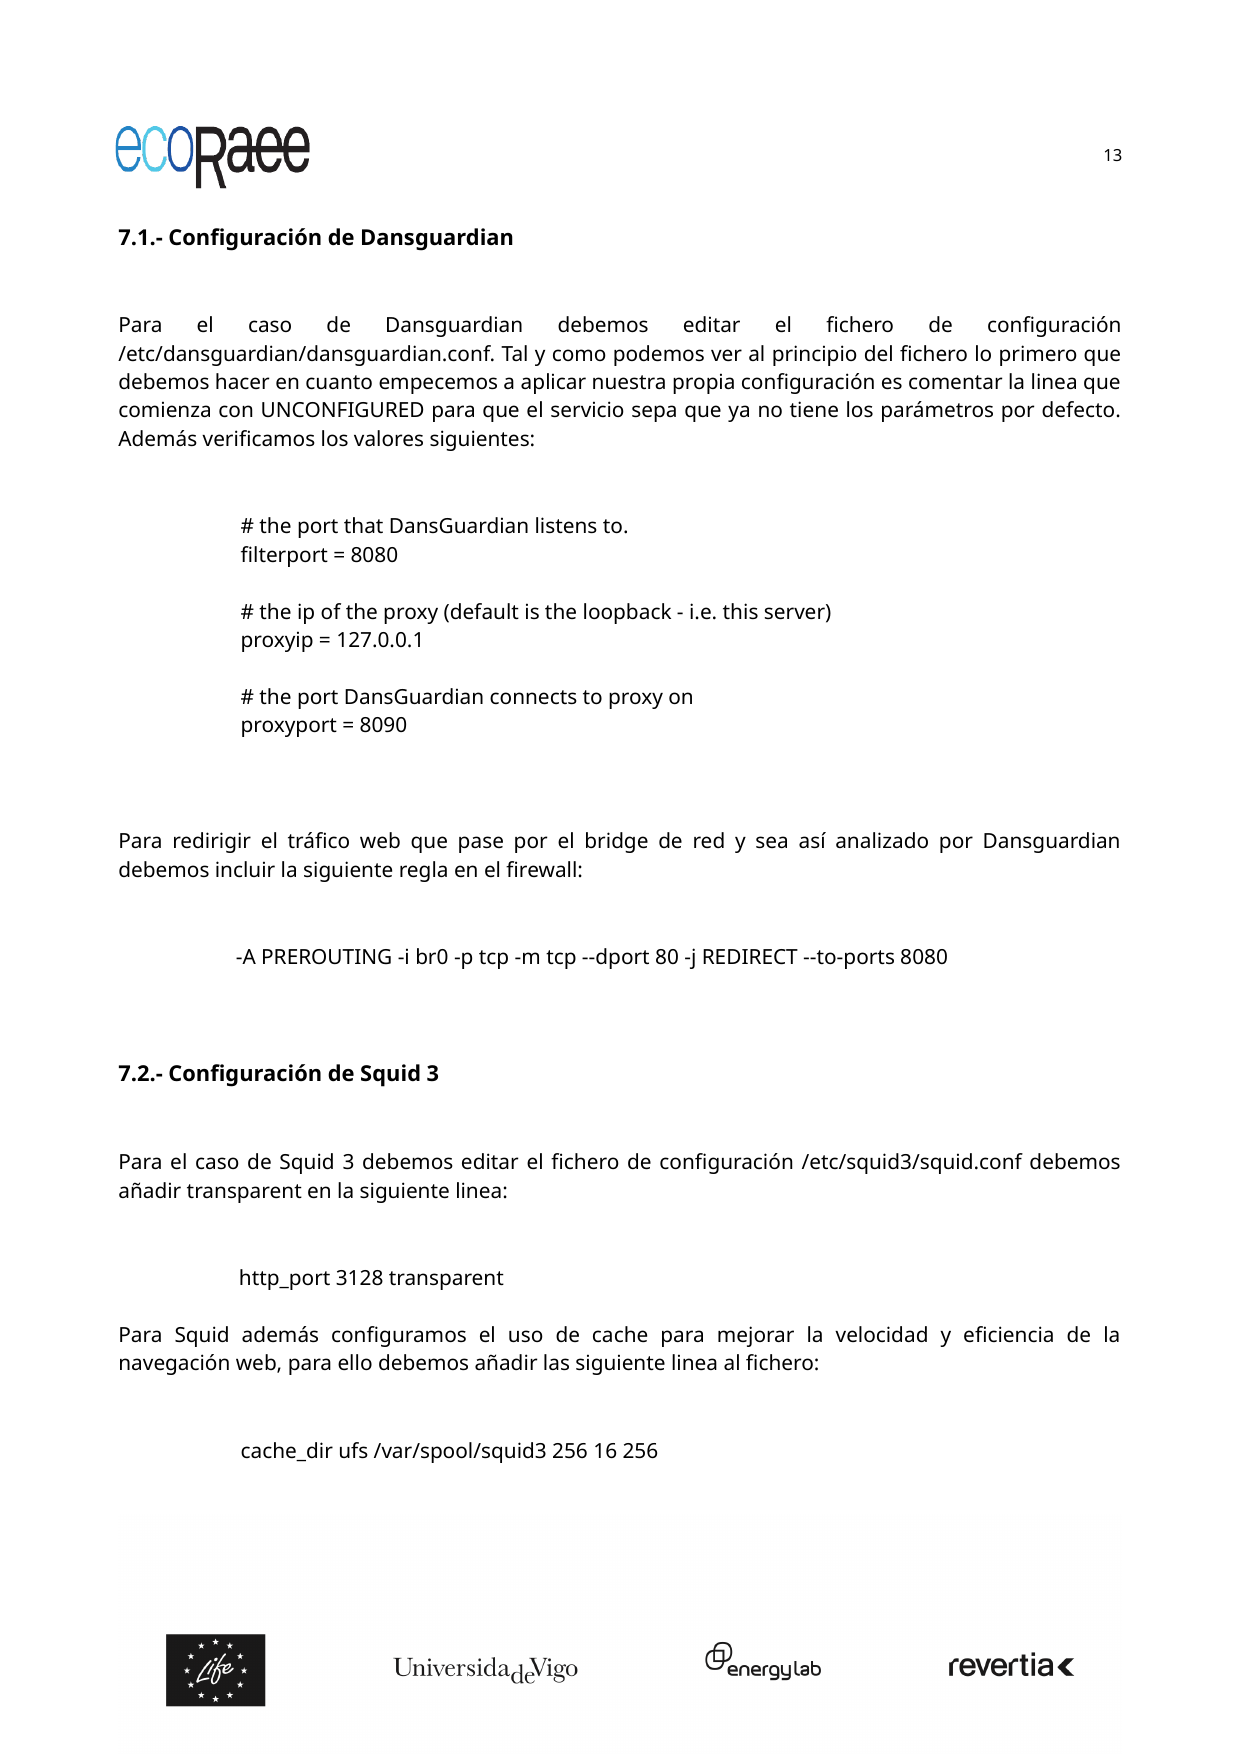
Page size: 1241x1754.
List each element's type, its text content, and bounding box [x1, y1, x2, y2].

text Para el caso de Dansguardian debemos editar el fichero de configuración /etc/dansguardian/dansguardian.conf. Tal y como podemos ver al principio del fichero lo primero que debemos hacer en cuanto empecemos a aplicar nuestra propia configuración es comentar la linea que comienza con UNCONFIGURED para que el servicio sepa que ya no tiene los parámetros por defecto. Además verificamos los valores siguientes: [118, 310, 1122, 452]
text proxyport = 8090 [240, 711, 1122, 739]
text Para el caso de Squid 3 debemos editar el fichero de configuración /etc/squid3/squid.conf debemos añadir transparent en la siguiente linea: [118, 1147, 1122, 1204]
text http_port 3128 transparent [239, 1263, 1122, 1292]
text # the ip of the proxy (default is the loopback - i.e. this server) [240, 597, 1122, 625]
text Para Squid además configuramos el uso de cache para mejorar la velocidad y eficiencia de la navegación web, para ello debemos añadir las siguiente linea al fichero: [118, 1320, 1122, 1377]
text Para redirigir el tráfico web que pase por el bridge de red y sea así analizado por Dansguardian debemos incluir la siguiente regla en el firewall: [118, 827, 1122, 883]
text -A PREROUTING -i br0 -p tcp -m tcp --dport 80 -j REDIRECT --to-ports 8080 [236, 942, 1122, 971]
text 7.1.- Configuración de Dansguardian [118, 221, 1122, 251]
picture [114, 124, 311, 190]
picture [118, 1514, 1123, 1754]
text filterport = 8080 [240, 540, 1122, 568]
text 7.2.- Configuración de Squid 3 [118, 1058, 1122, 1088]
text # the port that DansGuardian listens to. [240, 512, 1122, 540]
text # the port DansGuardian connects to proxy on [240, 682, 1122, 711]
text proxyip = 127.0.0.1 [240, 625, 1122, 654]
text cache_dir ufs /var/spool/squid3 256 16 256 [240, 1436, 1122, 1464]
